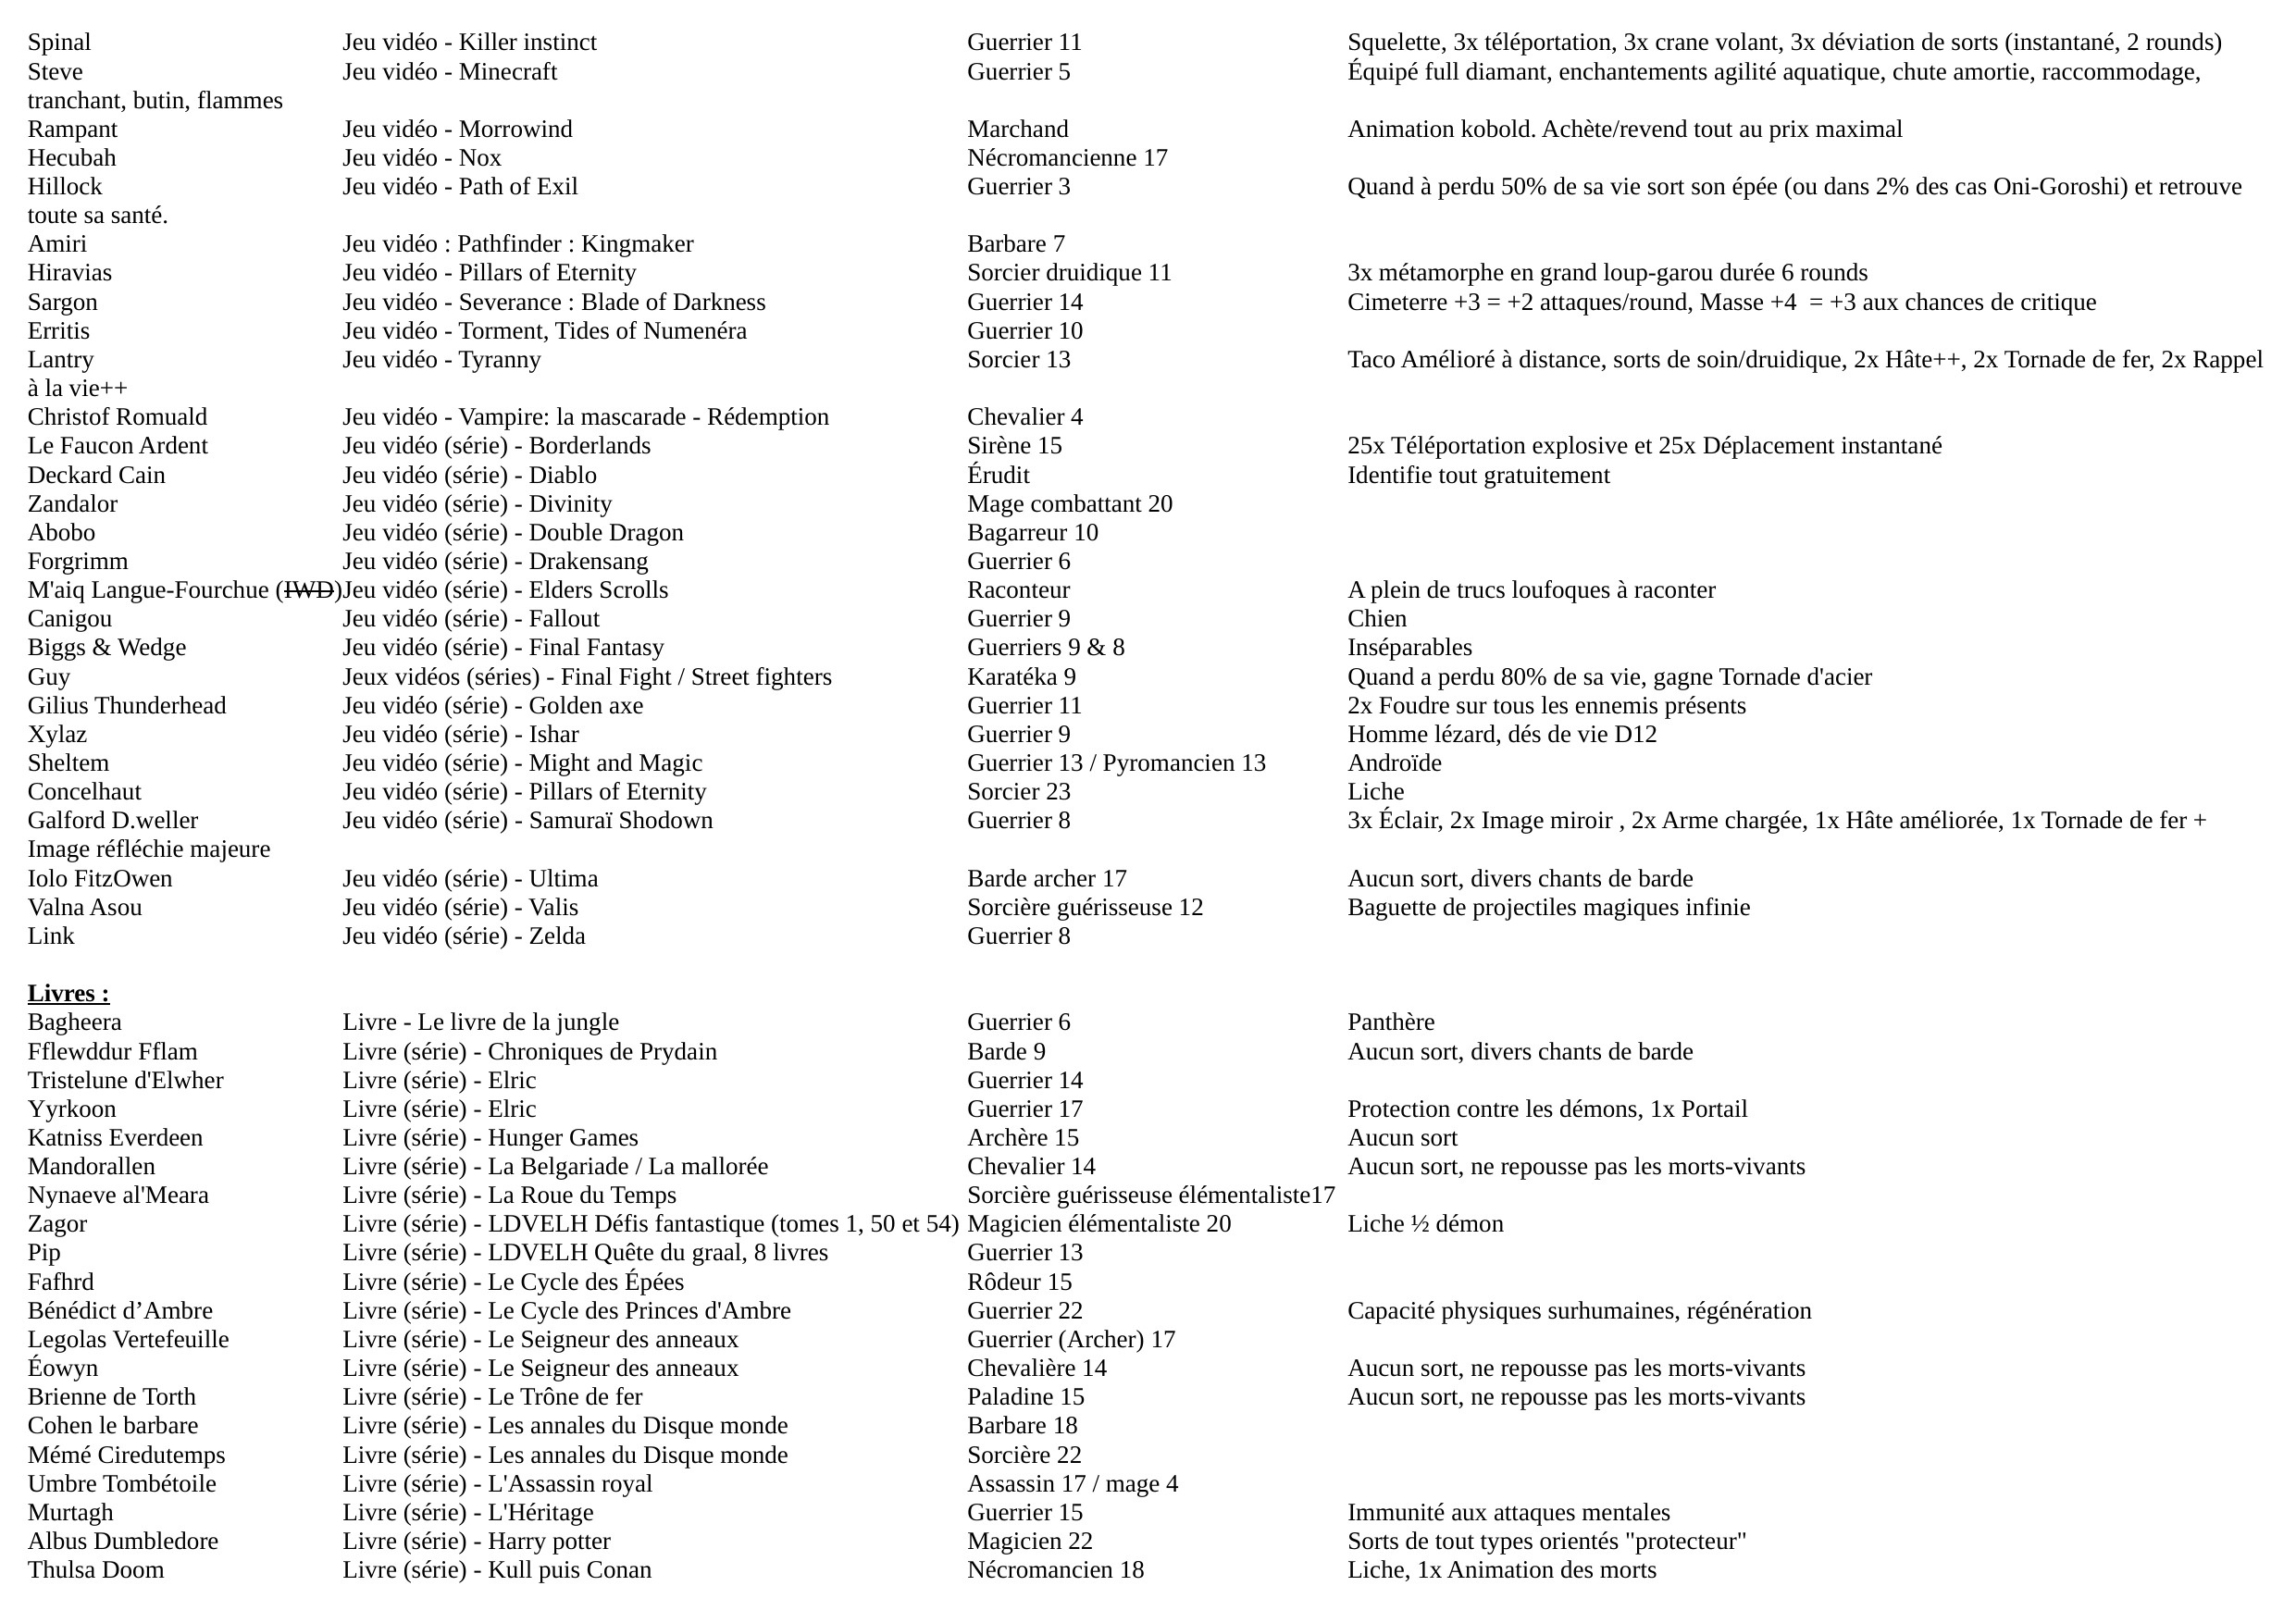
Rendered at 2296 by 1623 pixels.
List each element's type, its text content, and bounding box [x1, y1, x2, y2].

text Xylaz Jeu vidéo (série) - Ishar Guerrier 9 Homme lézard, dés de vie D12 [27, 719, 2268, 748]
text Brienne de Torth Livre (série) - Le Trône de fer Paladine 15 Aucun sort, ne repousse pas les morts-vivants [27, 1381, 2268, 1410]
text Guy Jeux vidéos (séries) - Final Fight / Street fighters Karatéka 9 Quand a perdu 80% de sa vie, gagne Tornade d'acier [27, 662, 2268, 690]
text Galford D.weller Jeu vidéo (série) - Samuraï Shodown Guerrier 8 3x Éclair, 2x Image miroir , 2x Arme chargée, 1x Hâte améliorée, 1x Tornade de fer + Image réfléchie majeure [27, 805, 2268, 863]
text Gilius Thunderhead Jeu vidéo (série) - Golden axe Guerrier 11 2x Foudre sur tous les ennemis présents [27, 690, 2268, 719]
text Fflewddur Fflam Livre (série) - Chroniques de Prydain Barde 9 Aucun sort, divers chants de barde [27, 1035, 2268, 1065]
text Hiravias Jeu vidéo - Pillars of Eternity Sorcier druidique 11 3x métamorphe en grand loup-garou durée 6 rounds [27, 258, 2268, 287]
text Valna Asou Jeu vidéo (série) - Valis Sorcière guérisseuse 12 Baguette de projectiles magiques infinie [27, 892, 2268, 921]
text Deckard Cain Jeu vidéo (série) - Diablo Érudit Identifie tout gratuitement [27, 460, 2268, 489]
text Christof Romuald Jeu vidéo - Vampire: la mascarade - Rédemption Chevalier 4 [27, 402, 2268, 431]
text Steve Jeu vidéo - Minecraft Guerrier 5 Équipé full diamant, enchantements agilité aquatique, chute amortie, raccommodage, tranchant, butin, flammes [27, 56, 2268, 114]
text Umbre Tombétoile Livre (série) - L'Assassin royal Assassin 17 / mage 4 [27, 1468, 2268, 1497]
text Concelhaut Jeu vidéo (série) - Pillars of Eternity Sorcier 23 Liche [27, 776, 2268, 805]
text Nynaeve al'Meara Livre (série) - La Roue du Temps Sorcière guérisseuse élémentaliste17 [27, 1180, 2268, 1208]
text Abobo Jeu vidéo (série) - Double Dragon Bagarreur 10 [27, 517, 2268, 546]
text Fafhrd Livre (série) - Le Cycle des Épées Rôdeur 15 [27, 1267, 2268, 1295]
text Sheltem Jeu vidéo (série) - Might and Magic Guerrier 13 / Pyromancien 13 Androïde [27, 748, 2268, 776]
text Éowyn Livre (série) - Le Seigneur des anneaux Chevalière 14 Aucun sort, ne repousse pas les morts-vivants [27, 1353, 2268, 1381]
text Iolo FitzOwen Jeu vidéo (série) - Ultima Barde archer 17 Aucun sort, divers chants de barde [27, 863, 2268, 892]
text Livres : [27, 978, 2268, 1007]
text Biggs & Wedge Jeu vidéo (série) - Final Fantasy Guerriers 9 & 8 Inséparables [27, 632, 2268, 662]
text Tristelune d'Elwher Livre (série) - Elric Guerrier 14 [27, 1065, 2268, 1094]
text Albus Dumbledore Livre (série) - Harry potter Magicien 22 Sorts de tout types orientés "protecteur" [27, 1526, 2268, 1555]
text Mandorallen Livre (série) - La Belgariade / La mallorée Chevalier 14 Aucun sort, ne repousse pas les morts-vivants [27, 1151, 2268, 1180]
text Canigou Jeu vidéo (série) - Fallout Guerrier 9 Chien [27, 603, 2268, 632]
text Forgrimm Jeu vidéo (série) - Drakensang Guerrier 6 [27, 546, 2268, 575]
text Lantry Jeu vidéo - Tyranny Sorcier 13 Taco Amélioré à distance, sorts de soin/druidique, 2x Hâte++, 2x Tornade de fer, 2x Rappel à la vie++ [27, 344, 2268, 402]
text Erritis Jeu vidéo - Torment, Tides of Numenéra Guerrier 10 [27, 316, 2268, 344]
text Bénédict d’Ambre Livre (série) - Le Cycle des Princes d'Ambre Guerrier 22 Capacité physiques surhumaines, régénération [27, 1295, 2268, 1324]
text Pip Livre (série) - LDVELH Quête du graal, 8 livres Guerrier 13 [27, 1238, 2268, 1267]
text Thulsa Doom Livre (série) - Kull puis Conan Nécromancien 18 Liche, 1x Animation des morts [27, 1555, 2268, 1583]
text Le Faucon Ardent Jeu vidéo (série) - Borderlands Sirène 15 25x Téléportation explosive et 25x Déplacement instantané [27, 431, 2268, 460]
text Sargon Jeu vidéo - Severance : Blade of Darkness Guerrier 14 Cimeterre +3 = +2 attaques/round, Masse +4 = +3 aux chances de critique [27, 287, 2268, 316]
text Murtagh Livre (série) - L'Héritage Guerrier 15 Immunité aux attaques mentales [27, 1497, 2268, 1526]
text Yyrkoon Livre (série) - Elric Guerrier 17 Protection contre les démons, 1x Portail [27, 1094, 2268, 1122]
text Katniss Everdeen Livre (série) - Hunger Games Archère 15 Aucun sort [27, 1122, 2268, 1151]
text Spinal Jeu vidéo - Killer instinct Guerrier 11 Squelette, 3x téléportation, 3x crane volant, 3x déviation de sorts (instantané, 2 rounds) [27, 27, 2268, 56]
text Rampant Jeu vidéo - Morrowind Marchand Animation kobold. Achète/revend tout au prix maximal [27, 114, 2268, 142]
text Mémé Ciredutemps Livre (série) - Les annales du Disque monde Sorcière 22 [27, 1440, 2268, 1468]
text Link Jeu vidéo (série) - Zelda Guerrier 8 [27, 921, 2268, 949]
text Zagor Livre (série) - LDVELH Défis fantastique (tomes 1, 50 et 54) Magicien élémentaliste 20 Liche ½ démon [27, 1208, 2268, 1238]
text Zandalor Jeu vidéo (série) - Divinity Mage combattant 20 [27, 489, 2268, 517]
text Hecubah Jeu vidéo - Nox Nécromancienne 17 [27, 142, 2268, 171]
text Hillock Jeu vidéo - Path of Exil Guerrier 3 Quand à perdu 50% de sa vie sort son épée (ou dans 2% des cas Oni-Goroshi) et retrouve toute sa santé. [27, 171, 2268, 229]
text Amiri Jeu vidéo : Pathfinder : Kingmaker Barbare 7 [27, 229, 2268, 258]
text Bagheera Livre - Le livre de la jungle Guerrier 6 Panthère [27, 1007, 2268, 1035]
text Cohen le barbare Livre (série) - Les annales du Disque monde Barbare 18 [27, 1410, 2268, 1440]
text M'aiq Langue-Fourchue (IWD) Jeu vidéo (série) - Elders Scrolls Raconteur A plein de trucs loufoques à raconter [27, 575, 2268, 603]
text Legolas Vertefeuille Livre (série) - Le Seigneur des anneaux Guerrier (Archer) 17 [27, 1324, 2268, 1353]
